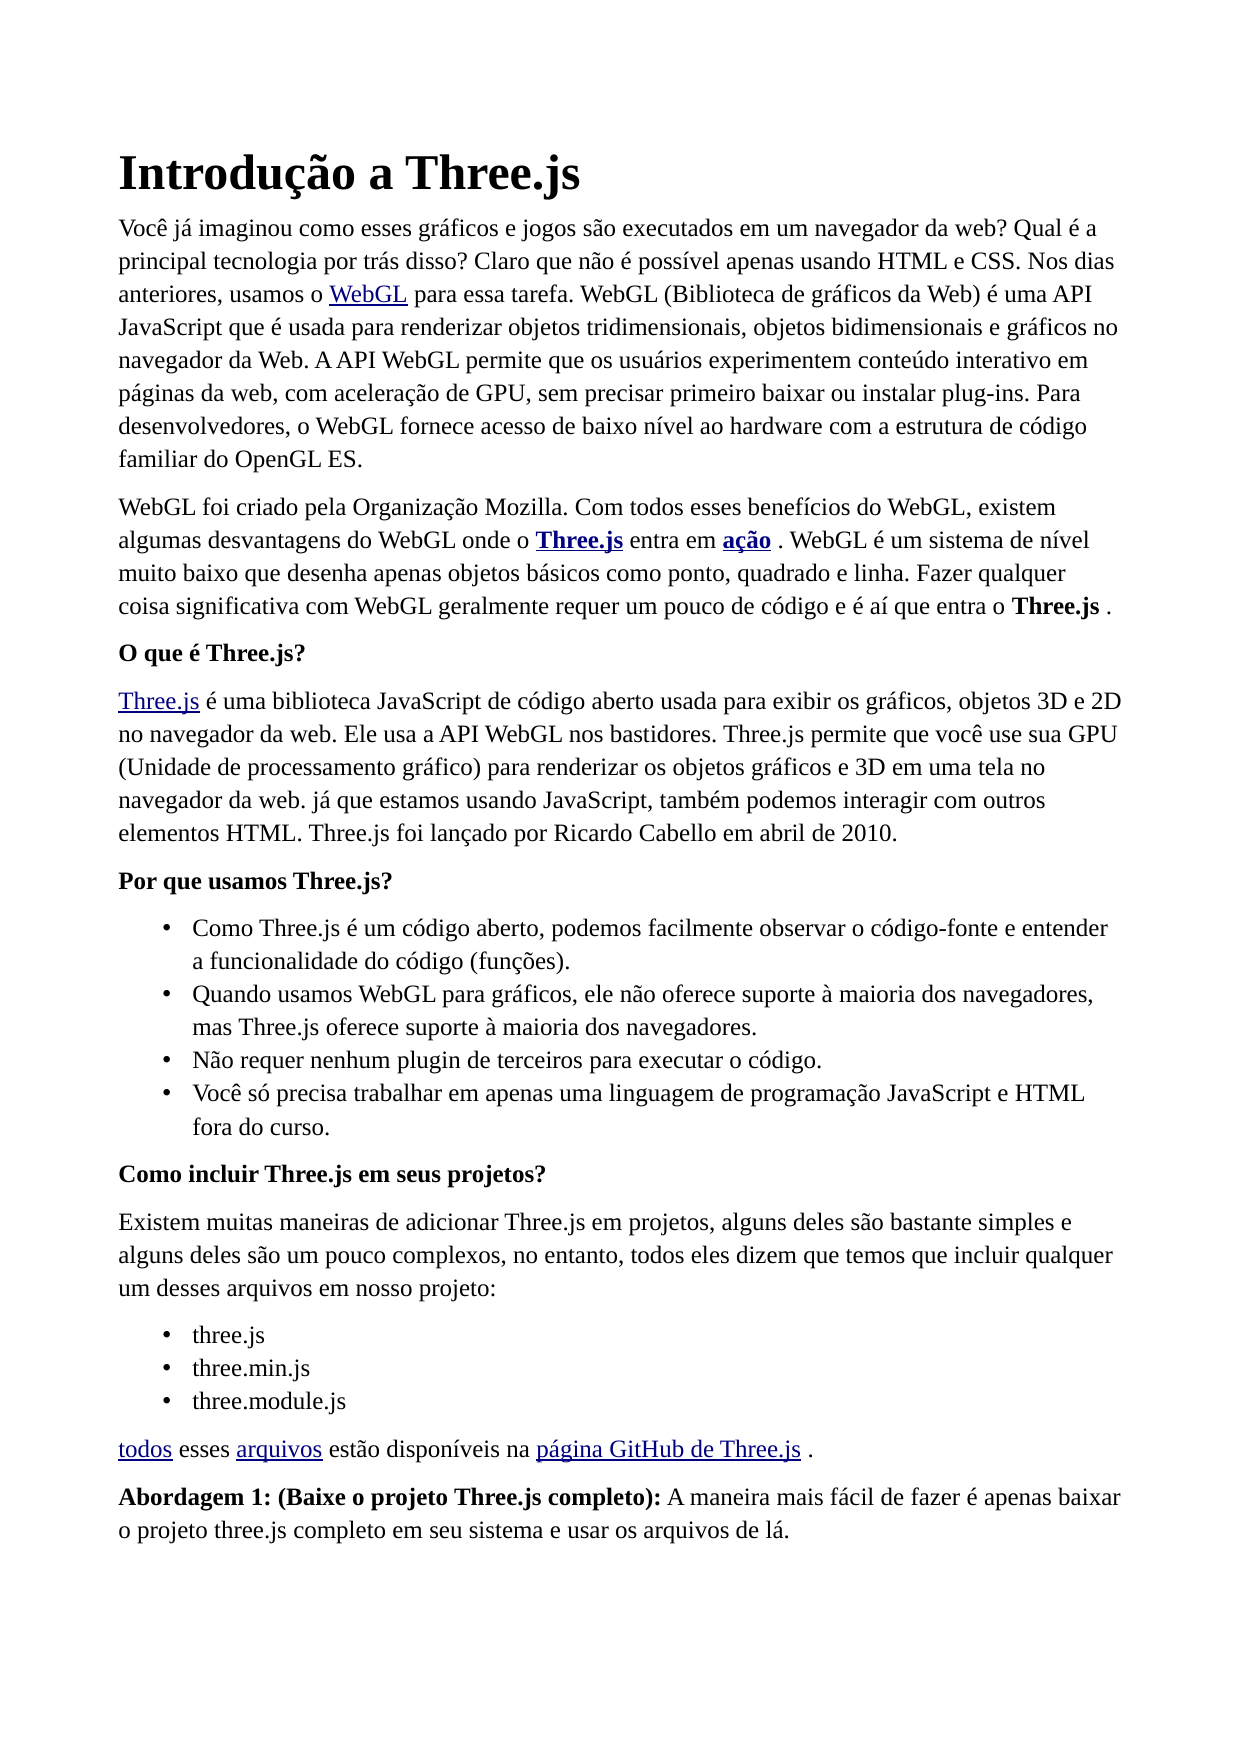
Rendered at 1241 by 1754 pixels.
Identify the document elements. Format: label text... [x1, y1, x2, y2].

text O que é Three.js? [118, 638, 1122, 667]
text Você já imaginou como esses gráficos e jogos são executados em um navegador da web? Qual é a principal tecnologia por trás disso? Claro que não é possível apenas usando HTML e CSS. Nos dias anteriores, usamos o WebGL para essa tarefa. WebGL (Biblioteca de gráficos da Web) é uma API JavaScript que é usada para renderizar objetos tridimensionais, objetos bidimensionais e gráficos no navegador da Web. A API WebGL permite que os usuários experimentem conteúdo interativo em páginas da web, com aceleração de GPU, sem precisar primeiro baixar ou instalar plug-ins. Para desenvolvedores, o WebGL fornece acesso de baixo nível ao hardware com a estrutura de código familiar do OpenGL ES. [118, 213, 1122, 473]
text Por que usamos Three.js? [118, 866, 1122, 894]
subtitle Introdução a Three.js [118, 143, 1122, 201]
text Abordagem 1: (Baixe o projeto Three.js completo): A maneira mais fácil de fazer é apenas baixar o projeto three.js completo em seu sistema e usar os arquivos de lá. [118, 1482, 1122, 1543]
list Não requer nenhum plugin de terceiros para executar o código. [162, 1046, 1122, 1074]
text todos esses arquivos estão disponíveis na página GitHub de Three.js . [118, 1434, 1122, 1463]
text Existem muitas maneiras de adicionar Three.js em projetos, alguns deles são bastante simples e alguns deles são um pouco complexos, no entanto, todos eles dizem que temos que incluir qualquer um desses arquivos em nosso projeto: [118, 1207, 1122, 1302]
text Three.js é uma biblioteca JavaScript de código aberto usada para exibir os gráficos, objetos 3D e 2D no navegador da web. Ele usa a API WebGL nos bastidores. Three.js permite que você use sua GPU (Unidade de processamento gráfico) para renderizar os objetos gráficos e 3D em uma tela no navegador da web. já que estamos usando JavaScript, também podemos interagir com outros elementos HTML. Three.js foi lançado por Ricardo Cabello em abril de 2010. [118, 686, 1122, 847]
list Como Three.js é um código aberto, podemos facilmente observar o código-fonte e entender a funcionalidade do código (funções). [162, 913, 1122, 975]
list Você só precisa trabalhar em apenas uma linguagem de programação JavaScript e HTML fora do curso. [162, 1078, 1122, 1140]
list Quando usamos WebGL para gráficos, ele não oferece suporte à maioria dos navegadores, mas Three.js oferece suporte à maioria dos navegadores. [162, 979, 1122, 1041]
list three.js [162, 1320, 1122, 1349]
text Como incluir Three.js em seus projetos? [118, 1159, 1122, 1188]
list three.module.js [162, 1386, 1122, 1415]
list three.min.js [162, 1353, 1122, 1382]
text WebGL foi criado pela Organização Mozilla. Com todos esses benefícios do WebGL, existem algumas desvantagens do WebGL onde o Three.js entra em ação . WebGL é um sistema de nível muito baixo que desenha apenas objetos básicos como ponto, quadrado e linha. Fazer qualquer coisa significativa com WebGL geralmente requer um pouco de código e é aí que entra o Three.js . [118, 492, 1122, 620]
